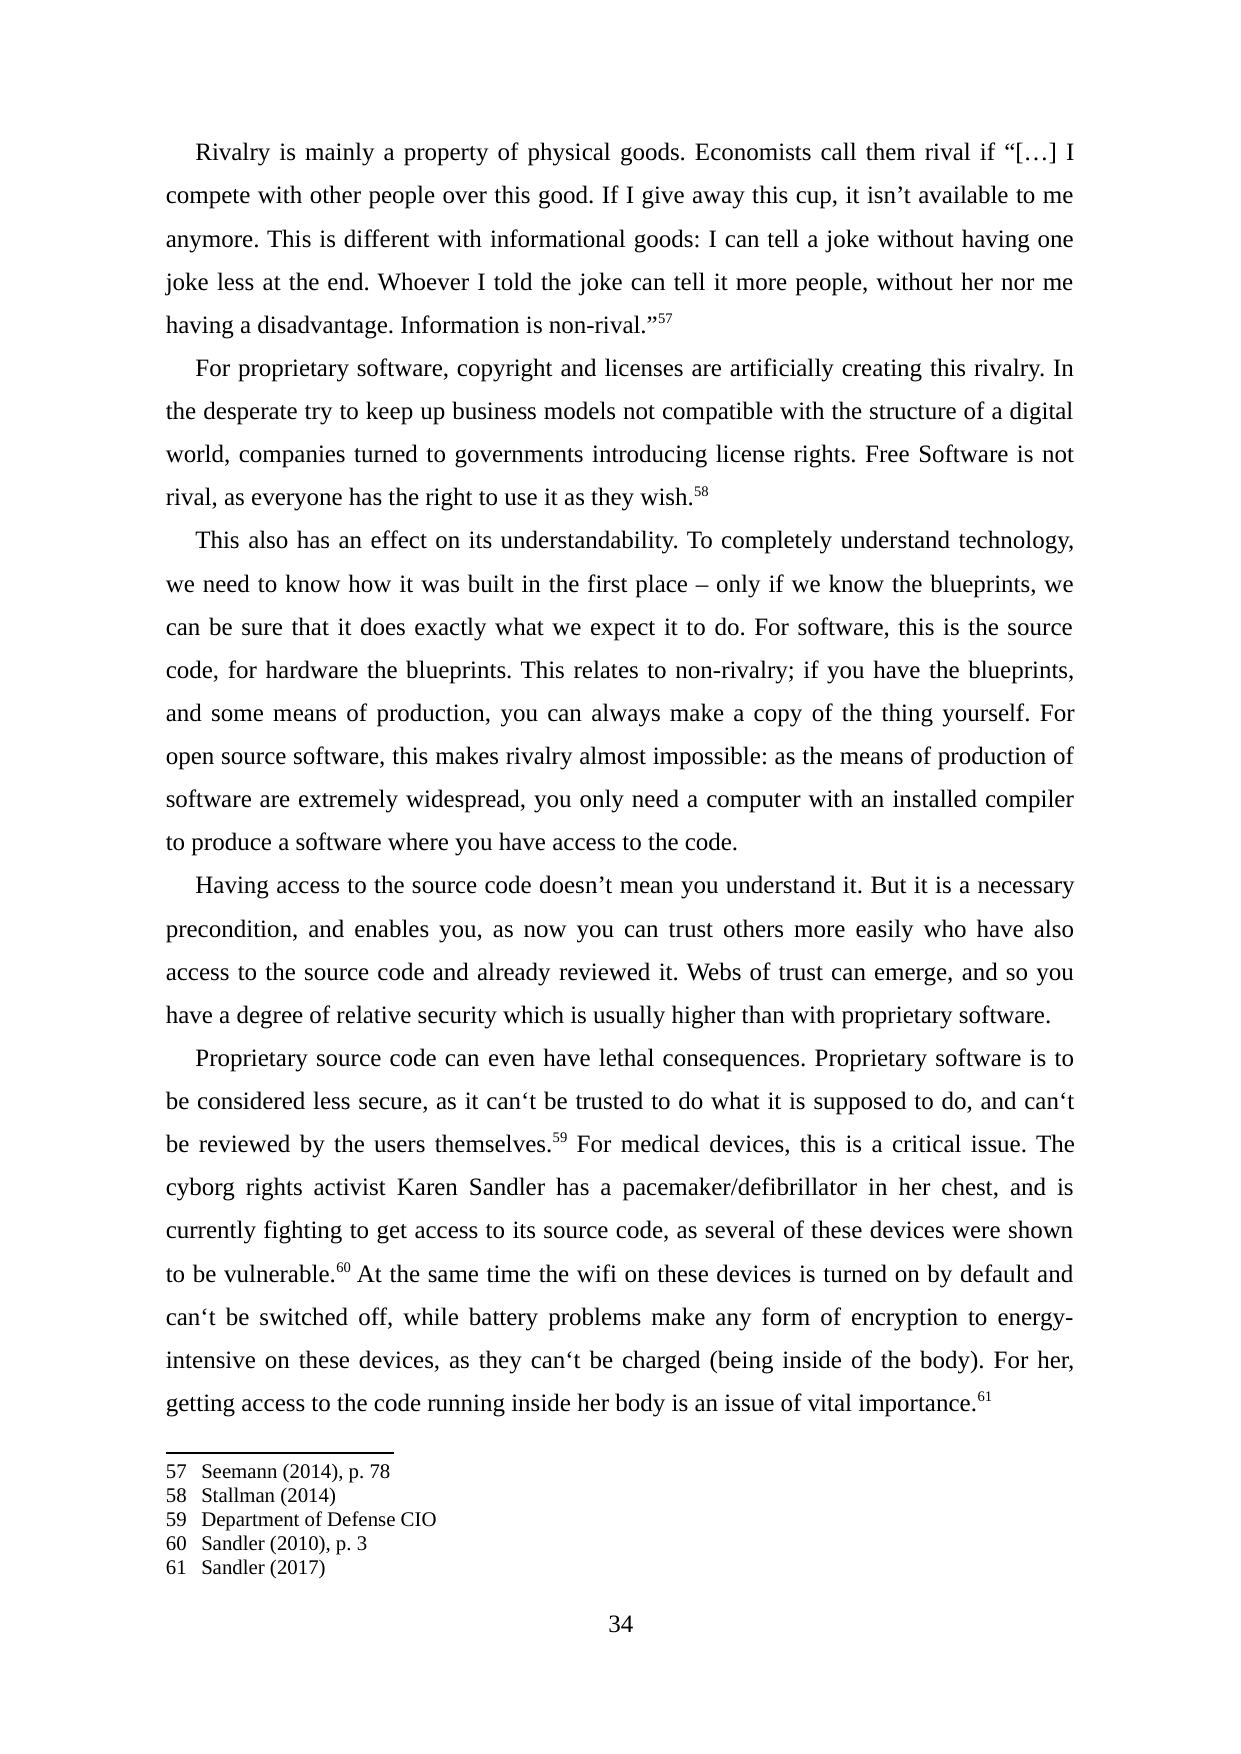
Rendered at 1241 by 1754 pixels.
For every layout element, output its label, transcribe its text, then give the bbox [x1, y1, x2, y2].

text Sandler (2017) [166, 1555, 1075, 1579]
text Sandler (2010), p. 3 [166, 1531, 1075, 1555]
text Having access to the source code doesn’t mean you understand it. But it is a necessary precondition, and enables you, as now you can trust others more easily who have also access to the source code and already reviewed it. Webs of trust can emerge, and so you have a degree of relative security which is usually higher than with proprietary software. [166, 871, 1075, 1029]
text Proprietary source code can even have lethal consequences. Proprietary software is to be considered less secure, as it can‘t be trusted to do what it is supposed to do, and can‘t be reviewed by the users themselves. For medical devices, this is a critical issue. The cyborg rights activist Karen Sandler has a pacemaker/defibrillator in her chest, and is currently fighting to get access to its source code, as several of these devices were shown to be vulnerable. At the same time the wifi on these devices is turned on by default and can‘t be switched off, while battery problems make any form of encryption to energy-intensive on these devices, as they can‘t be charged (being inside of the body). For her, getting access to the code running inside her body is an issue of vital importance. [166, 1043, 1075, 1417]
text Stallman (2014) [166, 1483, 1075, 1507]
text Seemann (2014), p. 78 [166, 1459, 1075, 1483]
text This also has an effect on its understandability. To completely understand technology, we need to know how it was built in the first place – only if we know the blueprints, we can be sure that it does exactly what we expect it to do. For software, this is the source code, for hardware the blueprints. This relates to non-rivalry; if you have the blueprints, and some means of production, you can always make a copy of the thing yourself. For open source software, this makes rivalry almost impossible: as the means of production of software are extremely widespread, you only need a computer with an installed compiler to produce a software where you have access to the code. [166, 526, 1075, 856]
text Rivalry is mainly a property of physical goods. Economists call them rival if “[…] I compete with other people over this good. If I give away this cup, it isn’t available to me anymore. This is different with informational goods: I can tell a joke without having one joke less at the end. Whoever I told the joke can tell it more people, without her nor me having a disadvantage. Information is non-rival.” [166, 137, 1075, 339]
text For proprietary software, copyright and licenses are artificially creating this rivalry. In the desperate try to keep up business models not compatible with the structure of a digital world, companies turned to governments introducing license rights. Free Software is not rival, as everyone has the right to use it as they wish. [166, 353, 1075, 511]
text Department of Defense CIO [166, 1507, 1075, 1531]
